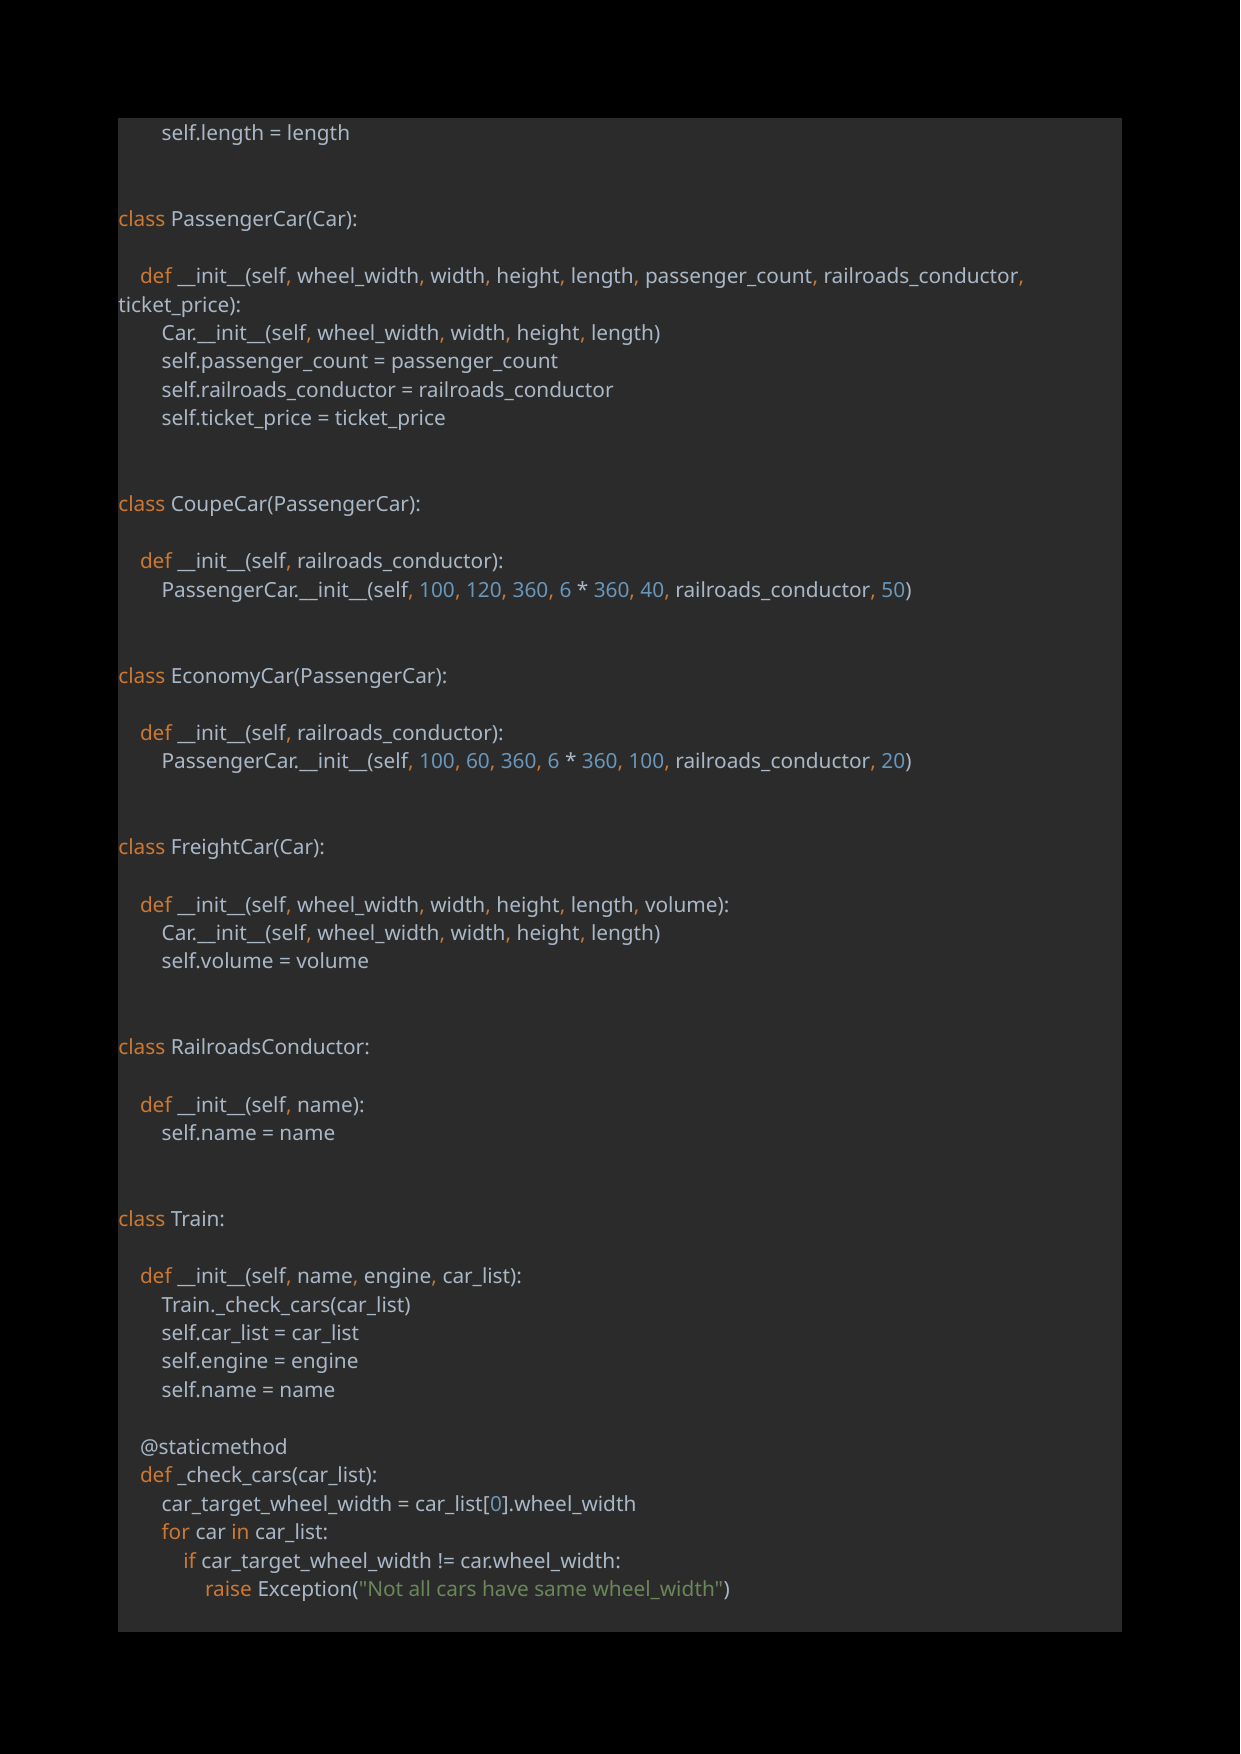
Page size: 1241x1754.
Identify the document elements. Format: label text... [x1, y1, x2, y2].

text self.length = length class PassengerCar(Car): def __init__(self, wheel_width, width, height, length, passenger_count, railroads_conductor, ticket_price): Car.__init__(self, wheel_width, width, height, length) self.passenger_count = passenger_count self.railroads_conductor = railroads_conductor self.ticket_price = ticket_price class CoupeCar(PassengerCar): def __init__(self, railroads_conductor): PassengerCar.__init__(self, 100, 120, 360, 6 * 360, 40, railroads_conductor, 50) class EconomyCar(PassengerCar): def __init__(self, railroads_conductor): PassengerCar.__init__(self, 100, 60, 360, 6 * 360, 100, railroads_conductor, 20) class FreightCar(Car): def __init__(self, wheel_width, width, height, length, volume): Car.__init__(self, wheel_width, width, height, length) self.volume = volume class RailroadsConductor: def __init__(self, name): self.name = name class Train: def __init__(self, name, engine, car_list): Train._check_cars(car_list) self.car_list = car_list self.engine = engine self.name = name @staticmethod def _check_cars(car_list): car_target_wheel_width = car_list[0].wheel_width for car in car_list: if car_target_wheel_width != car.wheel_width: raise Exception("Not all cars have same wheel_width") [118, 118, 1122, 1632]
